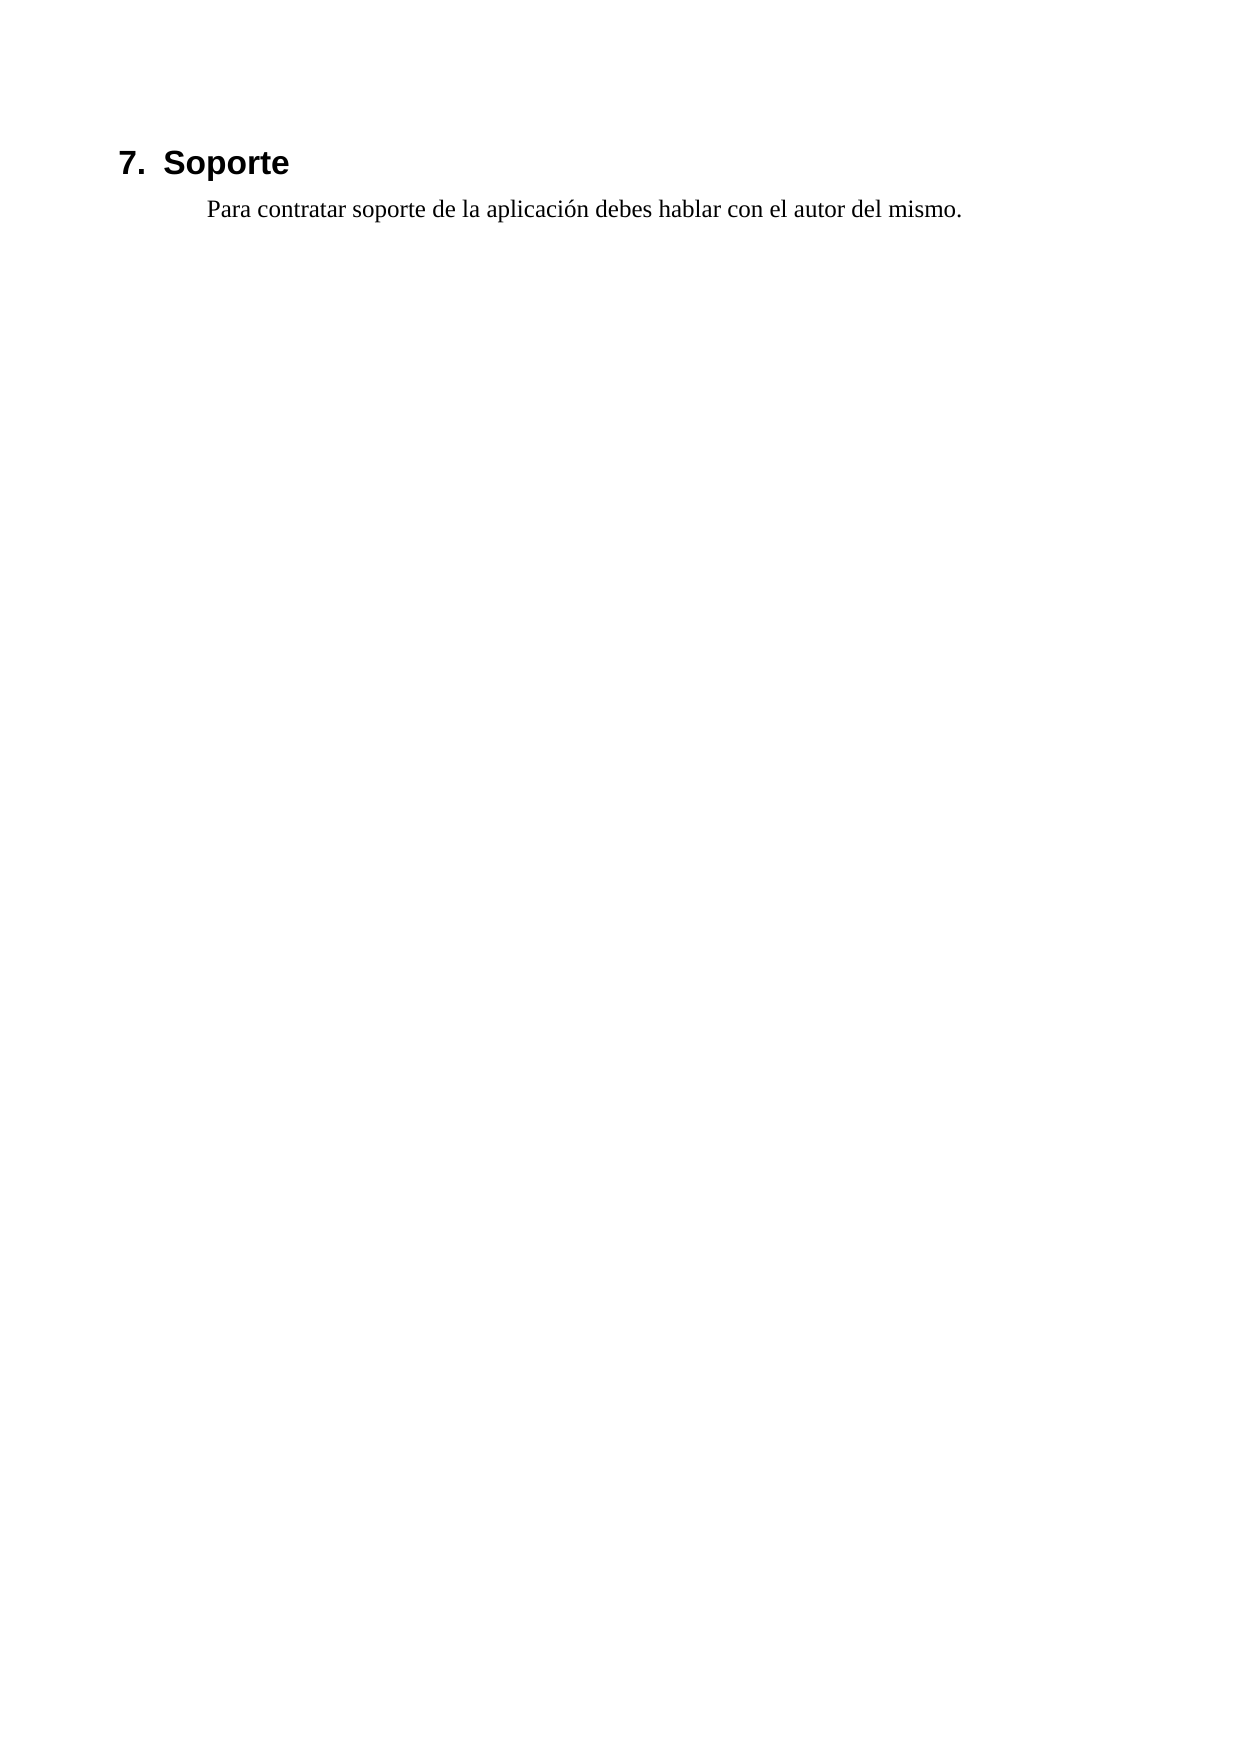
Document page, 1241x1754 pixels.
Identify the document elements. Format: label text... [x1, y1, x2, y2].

text Para contratar soporte de la aplicación debes hablar con el autor del mismo. [118, 194, 1122, 223]
subtitle Soporte [118, 143, 1122, 182]
